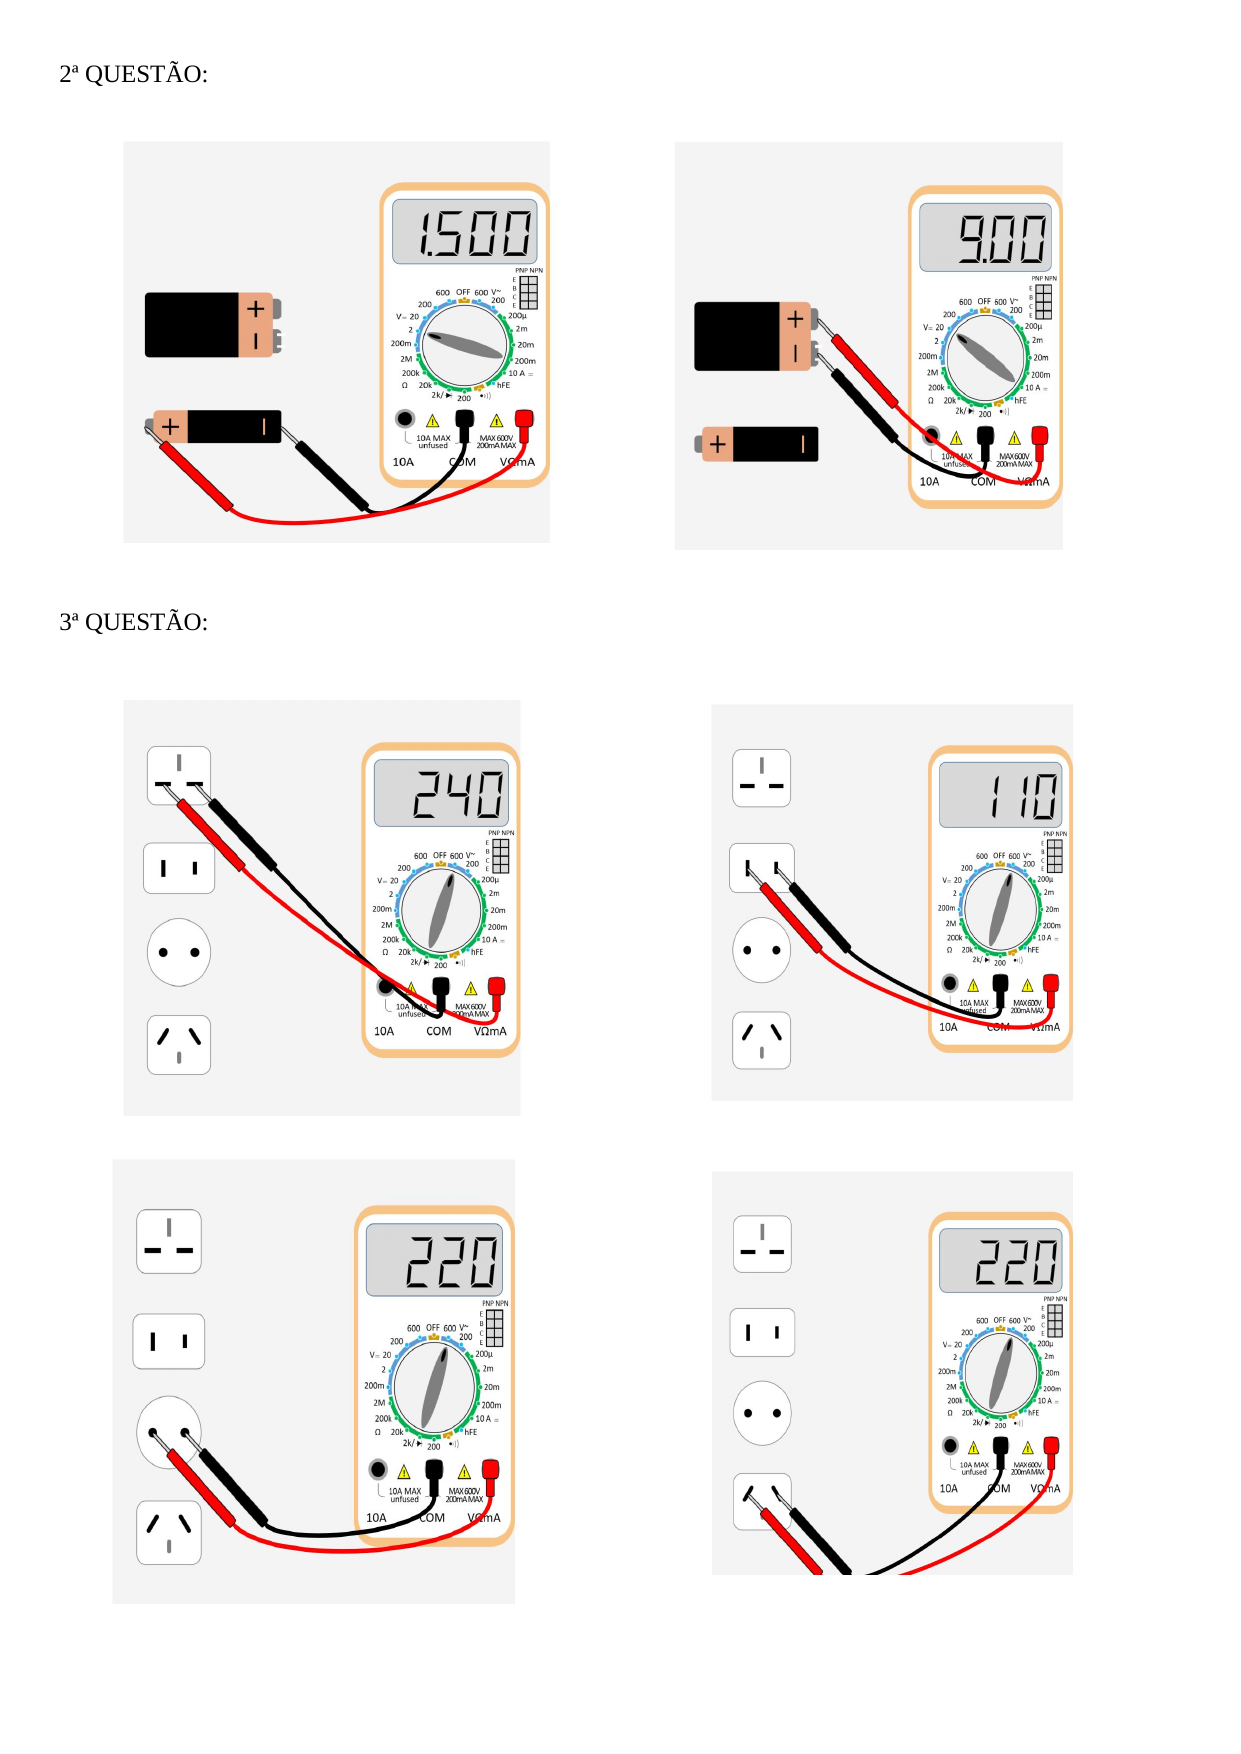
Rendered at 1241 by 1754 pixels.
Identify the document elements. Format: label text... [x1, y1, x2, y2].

picture [661, 1166, 1148, 1576]
text 2ª QUESTÃO: [59, 59, 1181, 88]
text 3ª QUESTÃO: [59, 607, 1181, 635]
picture [666, 697, 1143, 1101]
picture [64, 692, 586, 1116]
picture [78, 1152, 578, 1604]
picture [65, 136, 1146, 550]
